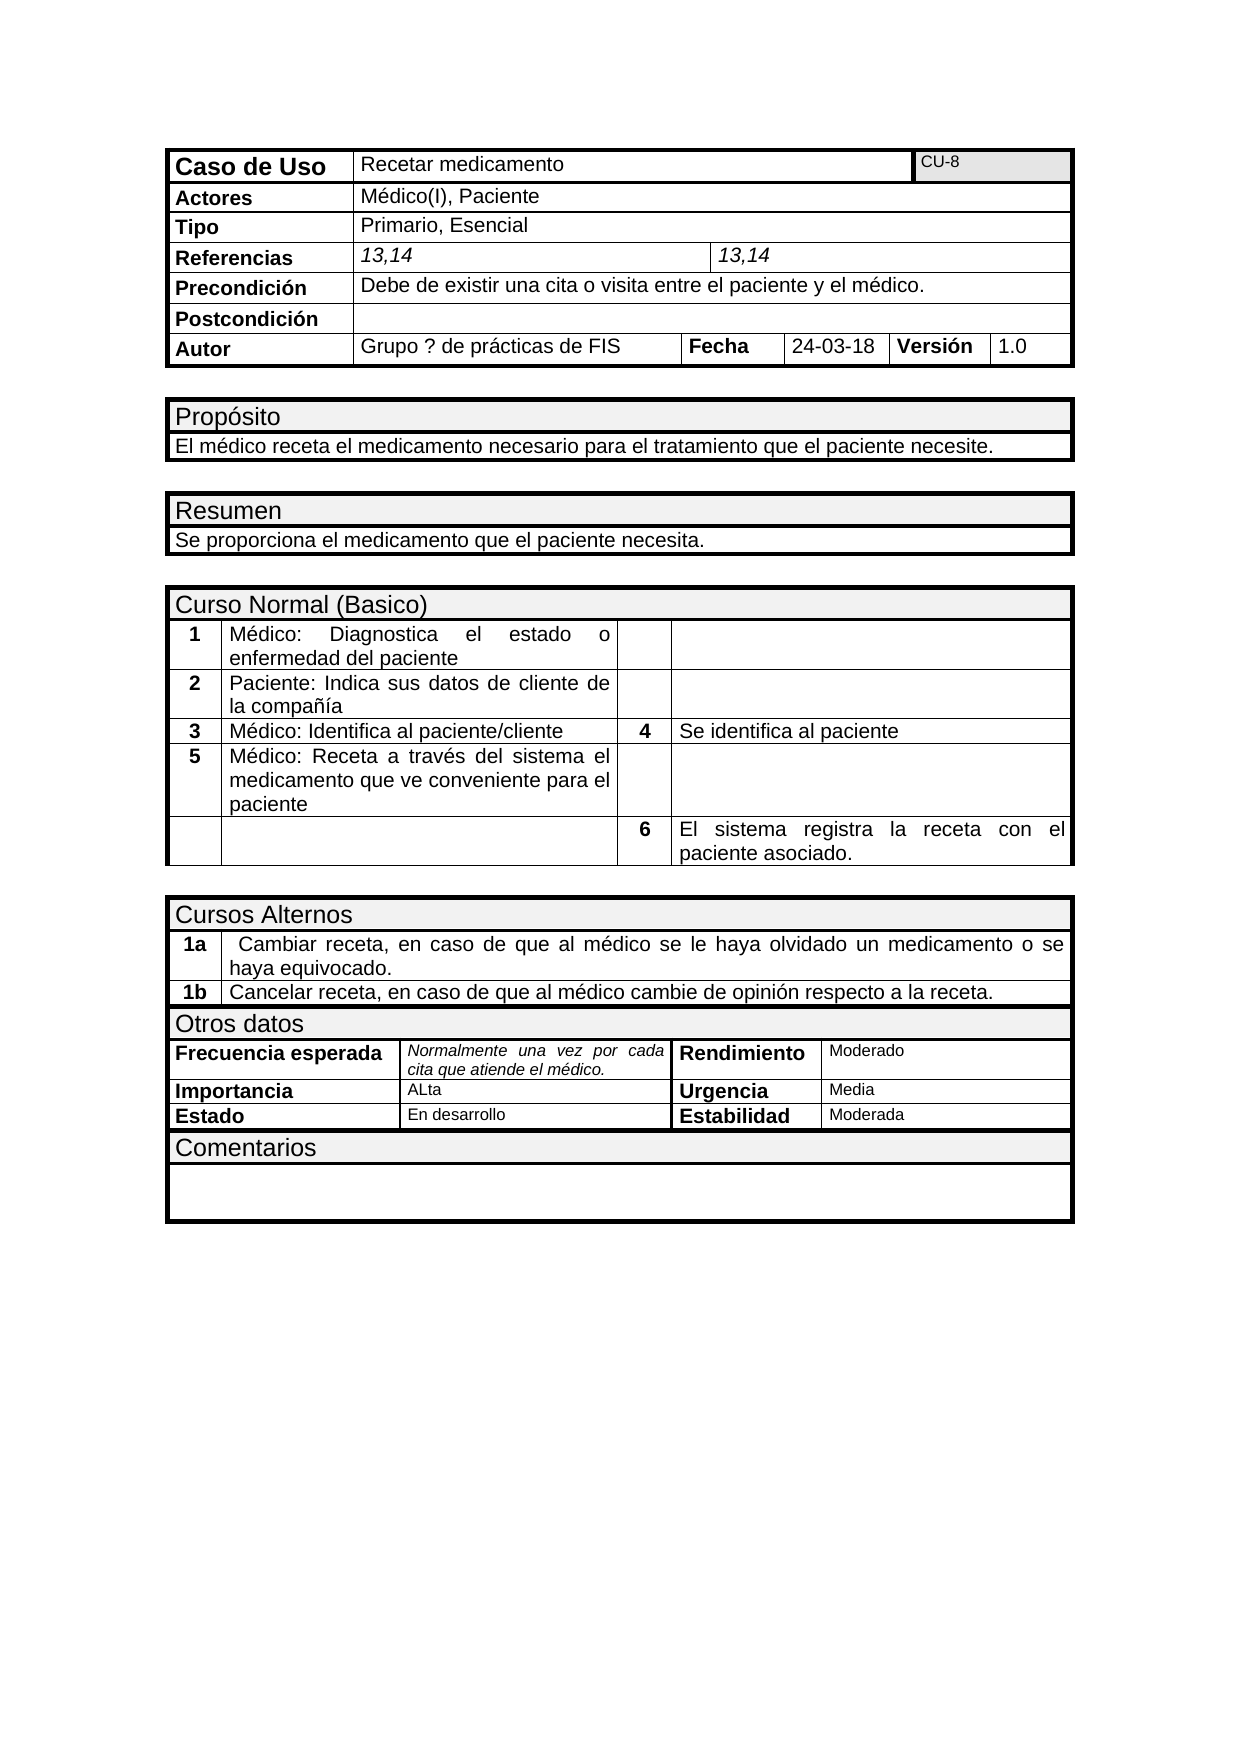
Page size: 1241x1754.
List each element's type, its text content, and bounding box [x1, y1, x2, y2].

table_cell Precondición [170, 273, 353, 303]
table_cell Médico: Diagnostica el estado o enfermedad del paciente [222, 621, 617, 669]
table_cell Importancia [170, 1080, 399, 1103]
table_cell [672, 621, 1070, 669]
table_cell Médico: Identifica al paciente/cliente [222, 719, 617, 743]
table_cell 5 [170, 744, 221, 816]
table_cell Postcondición [170, 304, 353, 333]
table_cell Médico(I), Paciente [354, 184, 1070, 211]
table_cell 6 [618, 817, 671, 865]
table_cell 1 [170, 621, 221, 669]
table_cell Rendimiento [673, 1041, 821, 1079]
table_cell Actores [170, 184, 353, 211]
table_header Propósito [170, 402, 1070, 430]
table_cell [354, 304, 1070, 333]
table_header CU-8 [916, 152, 1070, 181]
table_cell Cancelar receta, en caso de que al médico cambie de opinión respecto a la receta. [222, 981, 1070, 1004]
table_cell Fecha [682, 334, 784, 363]
table_cell Médico: Receta a través del sistema el medicamento que ve conveniente para el paciente [222, 744, 617, 816]
table_cell Autor [170, 334, 353, 363]
table_cell En desarrollo [401, 1104, 670, 1128]
table_cell Normalmente una vez por cada cita que atiende el médico. [401, 1041, 670, 1079]
table_cell 2 [170, 670, 221, 718]
table_cell Otros datos [170, 1009, 1070, 1037]
table_cell Media [822, 1080, 1070, 1103]
table_cell Grupo ? de prácticas de FIS [354, 334, 681, 363]
table_cell Estabilidad [673, 1104, 821, 1128]
table_cell Se identifica al paciente [672, 719, 1070, 743]
table_cell Frecuencia esperada [170, 1041, 399, 1079]
table_cell Estado [170, 1104, 399, 1128]
table_cell 3 [170, 719, 221, 743]
table_cell 1b [170, 981, 221, 1004]
table_cell 1.0 [991, 334, 1070, 363]
table_cell Moderada [822, 1104, 1070, 1128]
table_cell Comentarios [170, 1133, 1070, 1162]
table_cell ALta [401, 1080, 670, 1103]
table_cell [170, 1165, 1070, 1219]
table_header Curso Normal (Basico) [170, 590, 1070, 618]
table_cell [618, 621, 671, 669]
table_cell Versión [890, 334, 990, 363]
table_cell El médico receta el medicamento necesario para el tratamiento que el paciente necesite. [170, 434, 1070, 457]
table_cell Se proporciona el medicamento que el paciente necesita. [170, 528, 1070, 551]
table_cell El sistema registra la receta con el paciente asociado. [672, 817, 1070, 865]
table_cell Paciente: Indica sus datos de cliente de la compañía [222, 670, 617, 718]
table_cell 1a [170, 932, 221, 979]
table_cell 4 [618, 719, 671, 743]
table_cell Referencias [170, 243, 353, 272]
table_cell [618, 670, 671, 718]
table_header Resumen [170, 496, 1070, 524]
table_cell Debe de existir una cita o visita entre el paciente y el médico. [354, 273, 1070, 303]
table_cell Cambiar receta, en caso de que al médico se le haya olvidado un medicamento o se haya equivocado. [222, 932, 1070, 979]
table_header Caso de Uso [170, 152, 353, 181]
table_cell 24-03-18 [785, 334, 889, 363]
table_cell Urgencia [673, 1080, 821, 1103]
table_header Recetar medicamento [354, 152, 911, 181]
table_cell Primario, Esencial [354, 213, 1070, 242]
table_cell [672, 670, 1070, 718]
table_cell 13,14 [711, 243, 1070, 272]
table_cell [618, 744, 671, 816]
table_cell Moderado [822, 1041, 1070, 1079]
table_header Cursos Alternos [170, 900, 1070, 928]
table_cell Tipo [170, 213, 353, 242]
table_cell [672, 744, 1070, 816]
table_cell 13,14 [354, 243, 710, 272]
table_cell [222, 817, 617, 865]
table_cell [170, 817, 221, 865]
